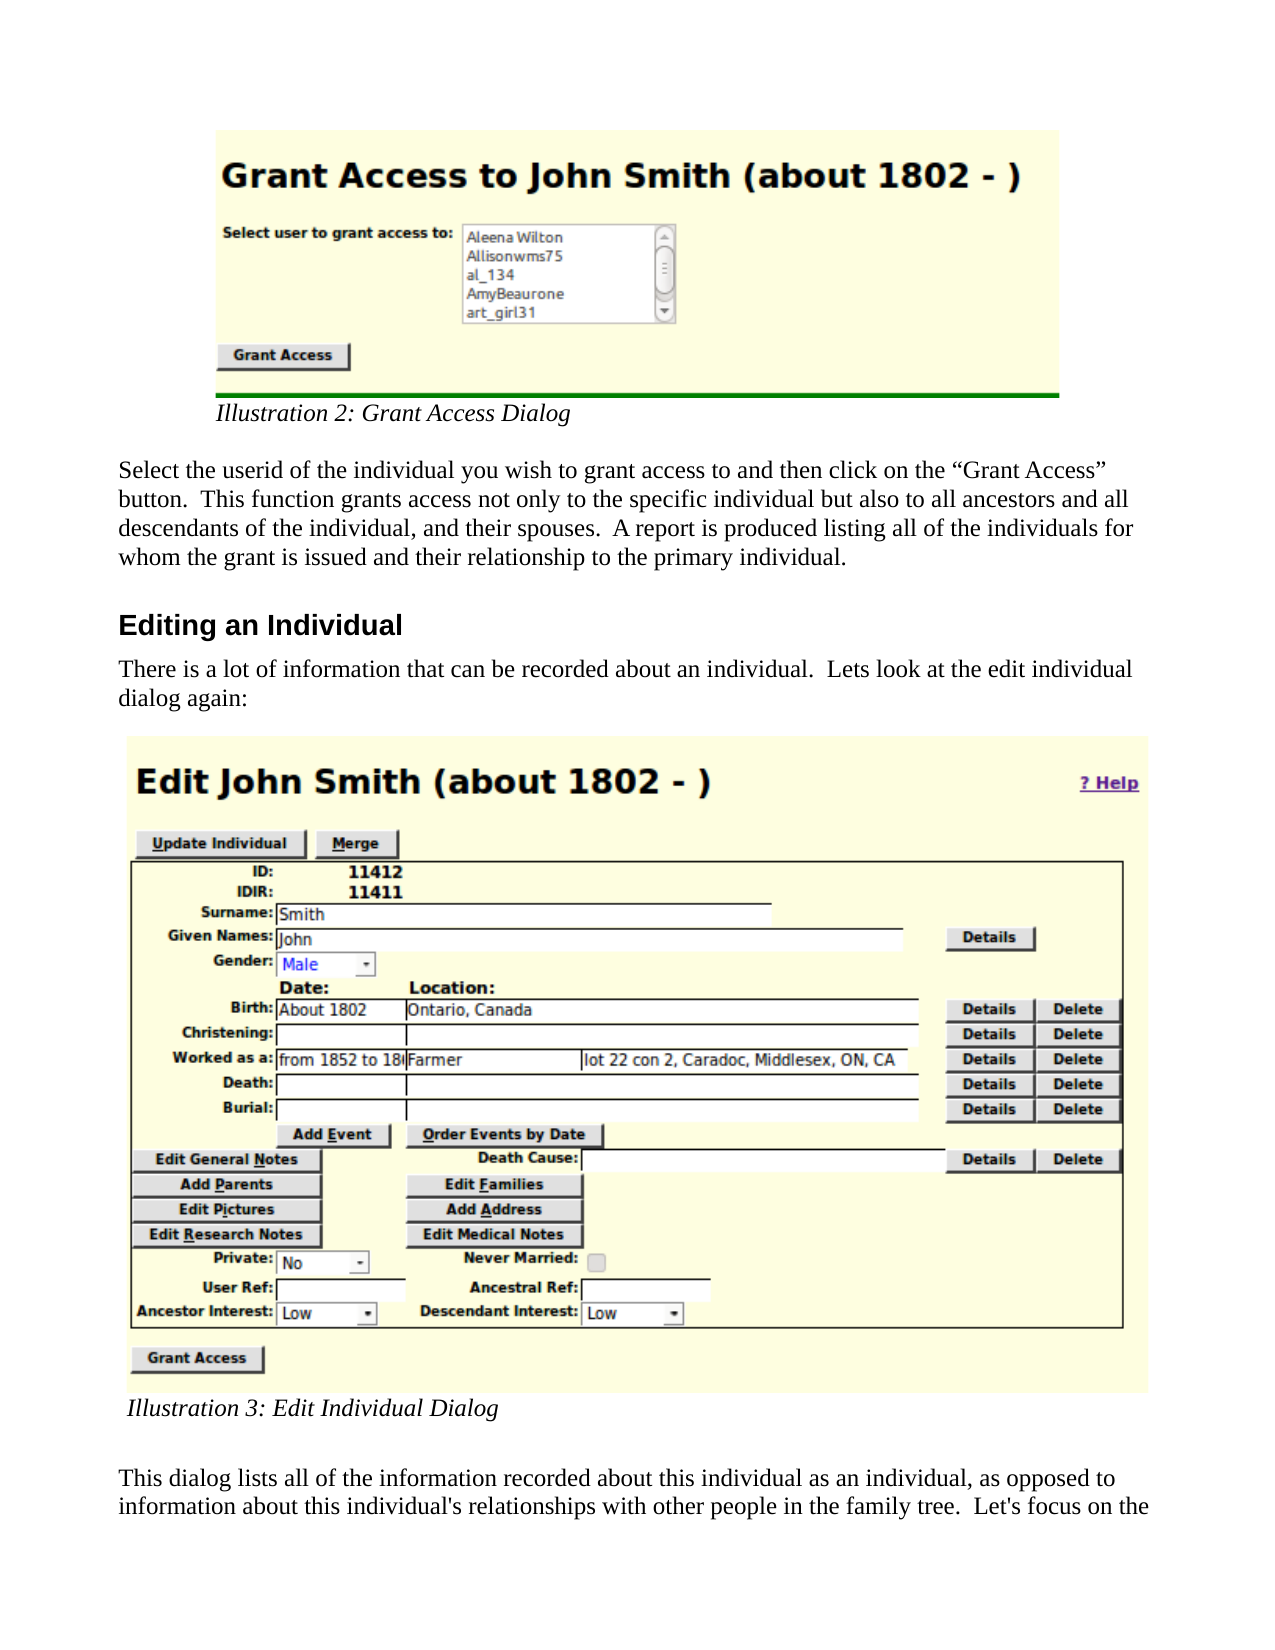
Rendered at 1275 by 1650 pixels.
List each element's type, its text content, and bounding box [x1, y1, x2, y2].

text Illustration 3: Edit Individual Dialog [127, 1393, 1148, 1421]
text This dialog lists all of the information recorded about this individual as an individual, as opposed to information about this individual's relationships with other people in the family tree. Let's focus on the [118, 1463, 1157, 1520]
subtitle Editing an Individual [118, 608, 1157, 641]
picture [126, 736, 1149, 1393]
picture [215, 130, 1060, 398]
text There is a lot of information that can be recorded about an individual. Lets look at the edit individual dialog again: [118, 654, 1157, 711]
text Illustration 2: Grant Access Dialog [216, 398, 1059, 427]
text Select the userid of the individual you wish to grant access to and then click on the “Grant Access” button. This function grants access not only to the specific individual but also to all ancestors and all descendants of the individual, and their spouses. A report is produced listing all of the individuals for whom the grant is issued and their relationship to the primary individual. [118, 455, 1157, 570]
